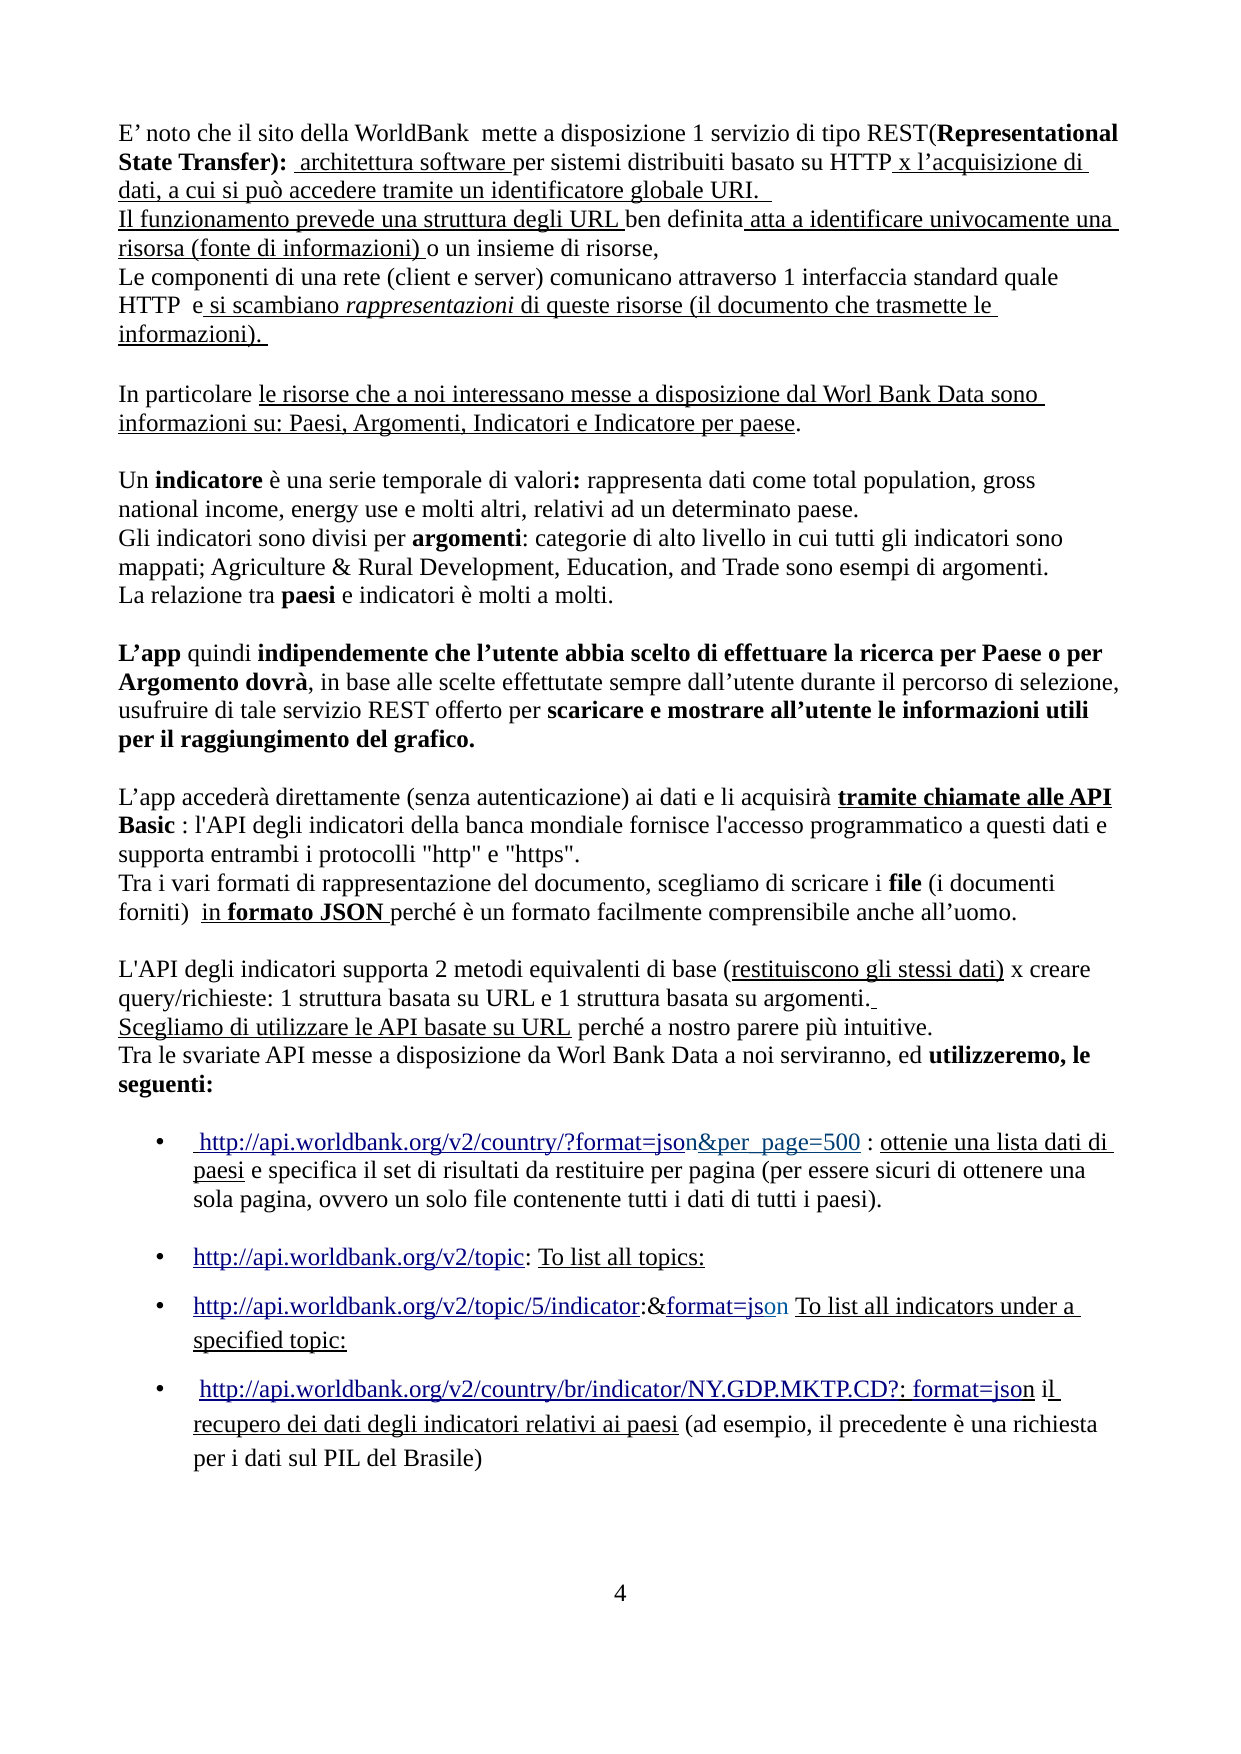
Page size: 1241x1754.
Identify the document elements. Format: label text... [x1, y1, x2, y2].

list http://api.worldbank.org/v2/country/br/indicator/NY.GDP.MKTP.CD?: format=json il recupero dei dati degli indicatori relativi ai paesi (ad esempio, il precedente è una richiesta per i dati sul PIL del Brasile) [156, 1374, 1122, 1472]
text La relazione tra paesi e indicatori è molti a molti. [118, 581, 1122, 609]
text Tra le svariate API messe a disposizione da Worl Bank Data a noi serviranno, ed utilizzeremo, le seguenti: [118, 1041, 1122, 1098]
list http://api.worldbank.org/v2/topic: To list all topics: [156, 1242, 1122, 1271]
text Il funzionamento prevede una struttura degli URL ben definita atta a identificare univocamente una risorsa (fonte di informazioni) o un insieme di risorse, [118, 204, 1122, 262]
text Gli indicatori sono divisi per argomenti: categorie di alto livello in cui tutti gli indicatori sono mappati; Agriculture & Rural Development, Education, and Trade sono esempi di argomenti. [118, 523, 1122, 581]
text Un indicatore è una serie temporale di valori: rappresenta dati come total population, gross national income, energy use e molti altri, relativi ad un determinato paese. [118, 466, 1122, 523]
text Le componenti di una rete (client e server) comunicano attraverso 1 interfaccia standard quale HTTP e si scambiano rappresentazioni di queste risorse (il documento che trasmette le informazioni). [118, 262, 1122, 348]
text In particolare le risorse che a noi interessano messe a disposizione dal Worl Bank Data sono informazioni su: Paesi, Argomenti, Indicatori e Indicatore per paese. [118, 379, 1122, 437]
text L’app accederà direttamente (senza autenticazione) ai dati e li acquisirà tramite chiamate alle API Basic : l'API degli indicatori della banca mondiale fornisce l'accesso programmatico a questi dati e supporta entrambi i protocolli "http" e "https". Tra i vari formati di rappresentazione del documento, scegliamo di scricare i file (i documenti forniti) in formato JSON perché è un formato facilmente comprensibile anche all’uomo. [118, 782, 1122, 926]
list http://api.worldbank.org/v2/topic/5/indicator:&format=json To list all indicators under a specified topic: [156, 1291, 1122, 1354]
text E’ noto che il sito della WorldBank mette a disposizione 1 servizio di tipo REST(Representational State Transfer): architettura software per sistemi distribuiti basato su HTTP x l’acquisizione di dati, a cui si può accedere tramite un identificatore globale URI. [118, 118, 1122, 204]
text Scegliamo di utilizzare le API basate su URL perché a nostro parere più intuitive. [118, 1012, 1122, 1041]
list http://api.worldbank.org/v2/country/?format=json&per_page=500 : ottenie una lista dati di paesi e specifica il set di risultati da restituire per pagina (per essere sicuri di ottenere una sola pagina, ovvero un solo file contenente tutti i dati di tutti i paesi). [156, 1127, 1122, 1213]
text L’app quindi indipendemente che l’utente abbia scelto di effettuare la ricerca per Paese o per Argomento dovrà, in base alle scelte effettutate sempre dall’utente durante il percorso di selezione, usufruire di tale servizio REST offerto per scaricare e mostrare all’utente le informazioni utili per il raggiungimento del grafico. [118, 638, 1122, 753]
text L'API degli indicatori supporta 2 metodi equivalenti di base (restituiscono gli stessi dati) x creare query/richieste: 1 struttura basata su URL e 1 struttura basata su argomenti. [118, 954, 1122, 1012]
